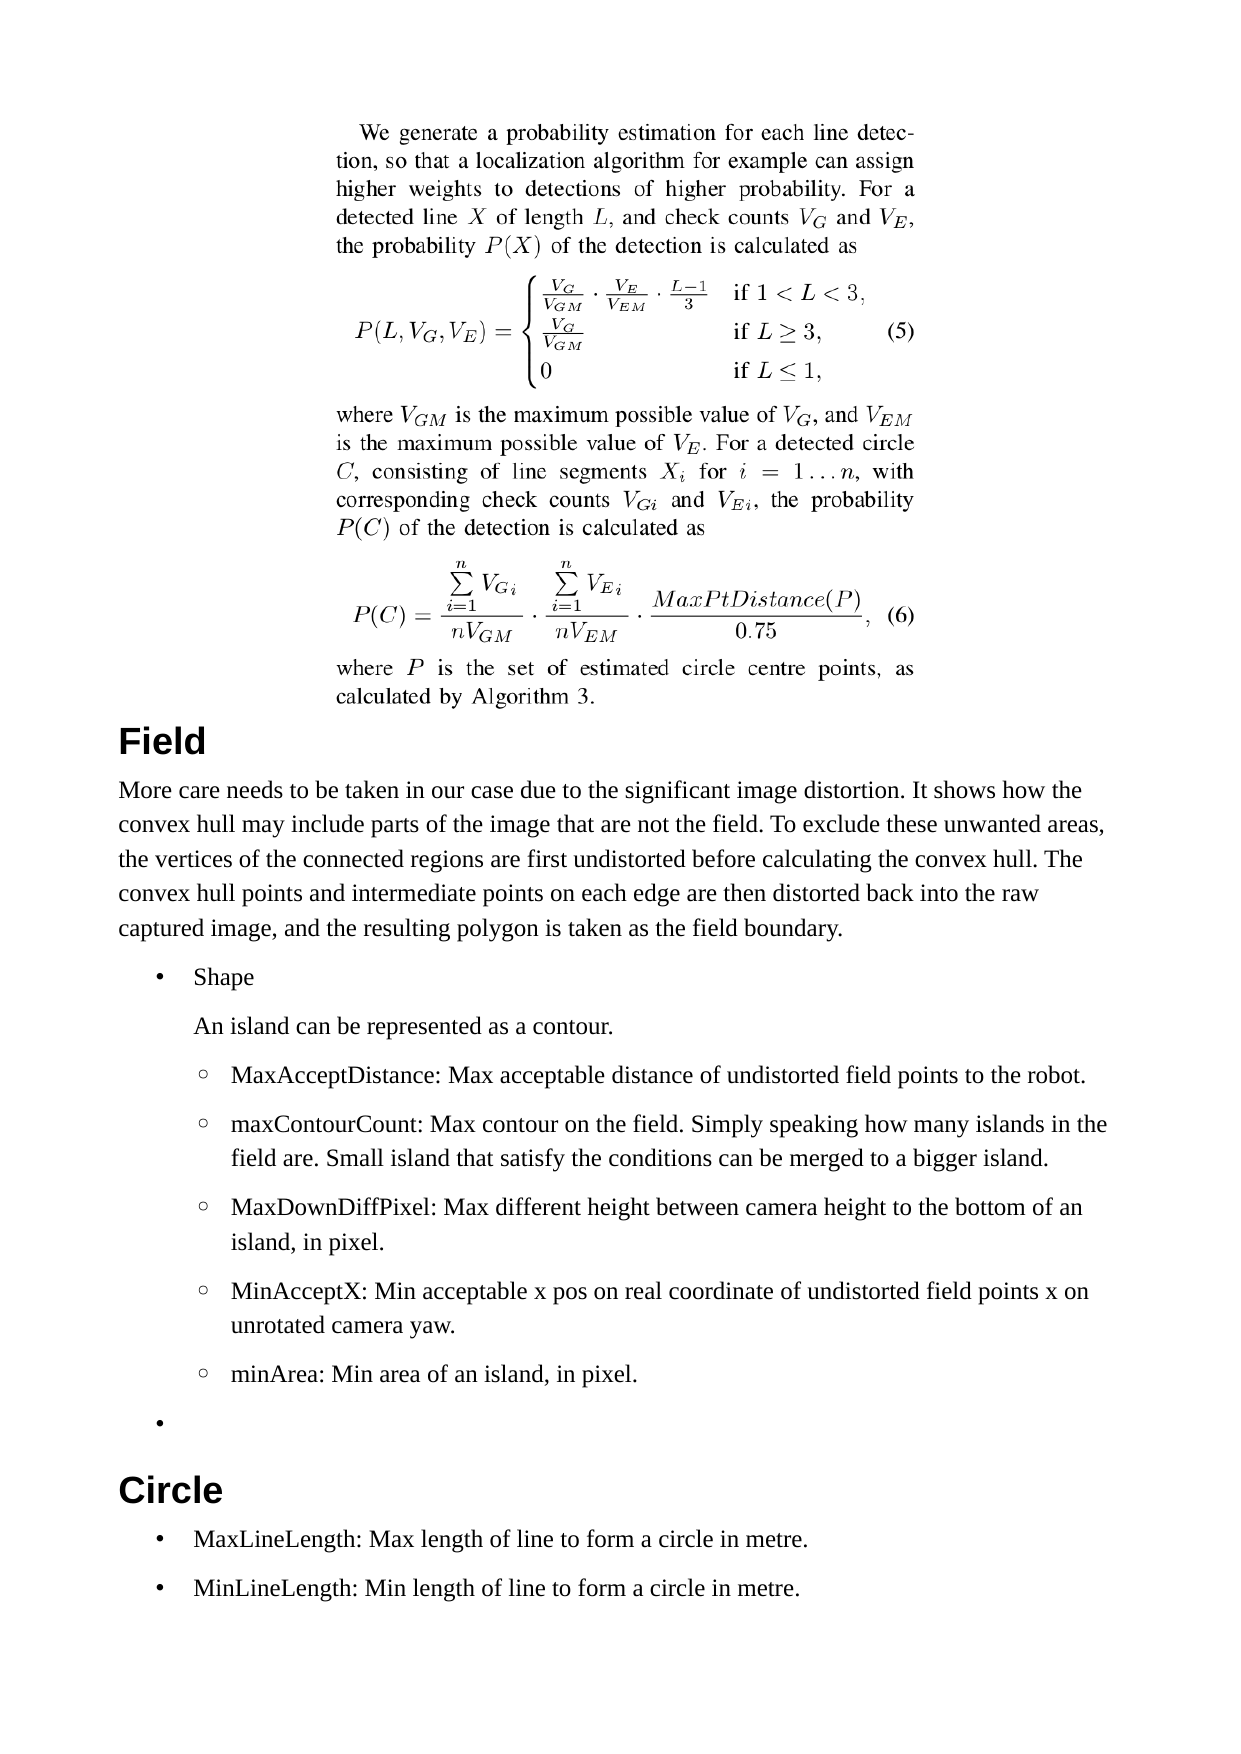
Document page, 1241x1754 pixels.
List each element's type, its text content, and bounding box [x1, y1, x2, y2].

list maxContourCount: Max contour on the field. Simply speaking how many islands in the field are. Small island that satisfy the conditions can be merged to a bigger island. [193, 1109, 1122, 1172]
text More care needs to be taken in our case due to the significant image distortion. It shows how the convex hull may include parts of the image that are not the field. To exclude these unwanted areas, the vertices of the connected regions are first undistorted before calculating the convex hull. The convex hull points and intermediate points on each edge are then distorted back into the raw captured image, and the resulting polygon is taken as the field boundary. [118, 775, 1122, 941]
subtitle Circle [118, 1468, 1122, 1512]
list MaxLineLength: Max length of line to form a circle in metre. [156, 1524, 1122, 1553]
list MinAcceptX: Min acceptable x pos on real coordinate of undistorted field points x on unrotated camera yaw. [193, 1276, 1122, 1339]
list MaxAcceptDistance: Max acceptable distance of undistorted field points to the robot. [193, 1060, 1122, 1089]
list MinLineLength: Min length of line to form a circle in metre. [156, 1573, 1122, 1602]
list MaxDownDiffPixel: Max different height between camera height to the bottom of an island, in pixel. [193, 1192, 1122, 1256]
picture [317, 118, 923, 719]
list Shape [156, 962, 1122, 991]
list minArea: Min area of an island, in pixel. [193, 1359, 1122, 1388]
subtitle Field [118, 118, 1122, 762]
list An island can be represented as a contour. [156, 1011, 1122, 1039]
